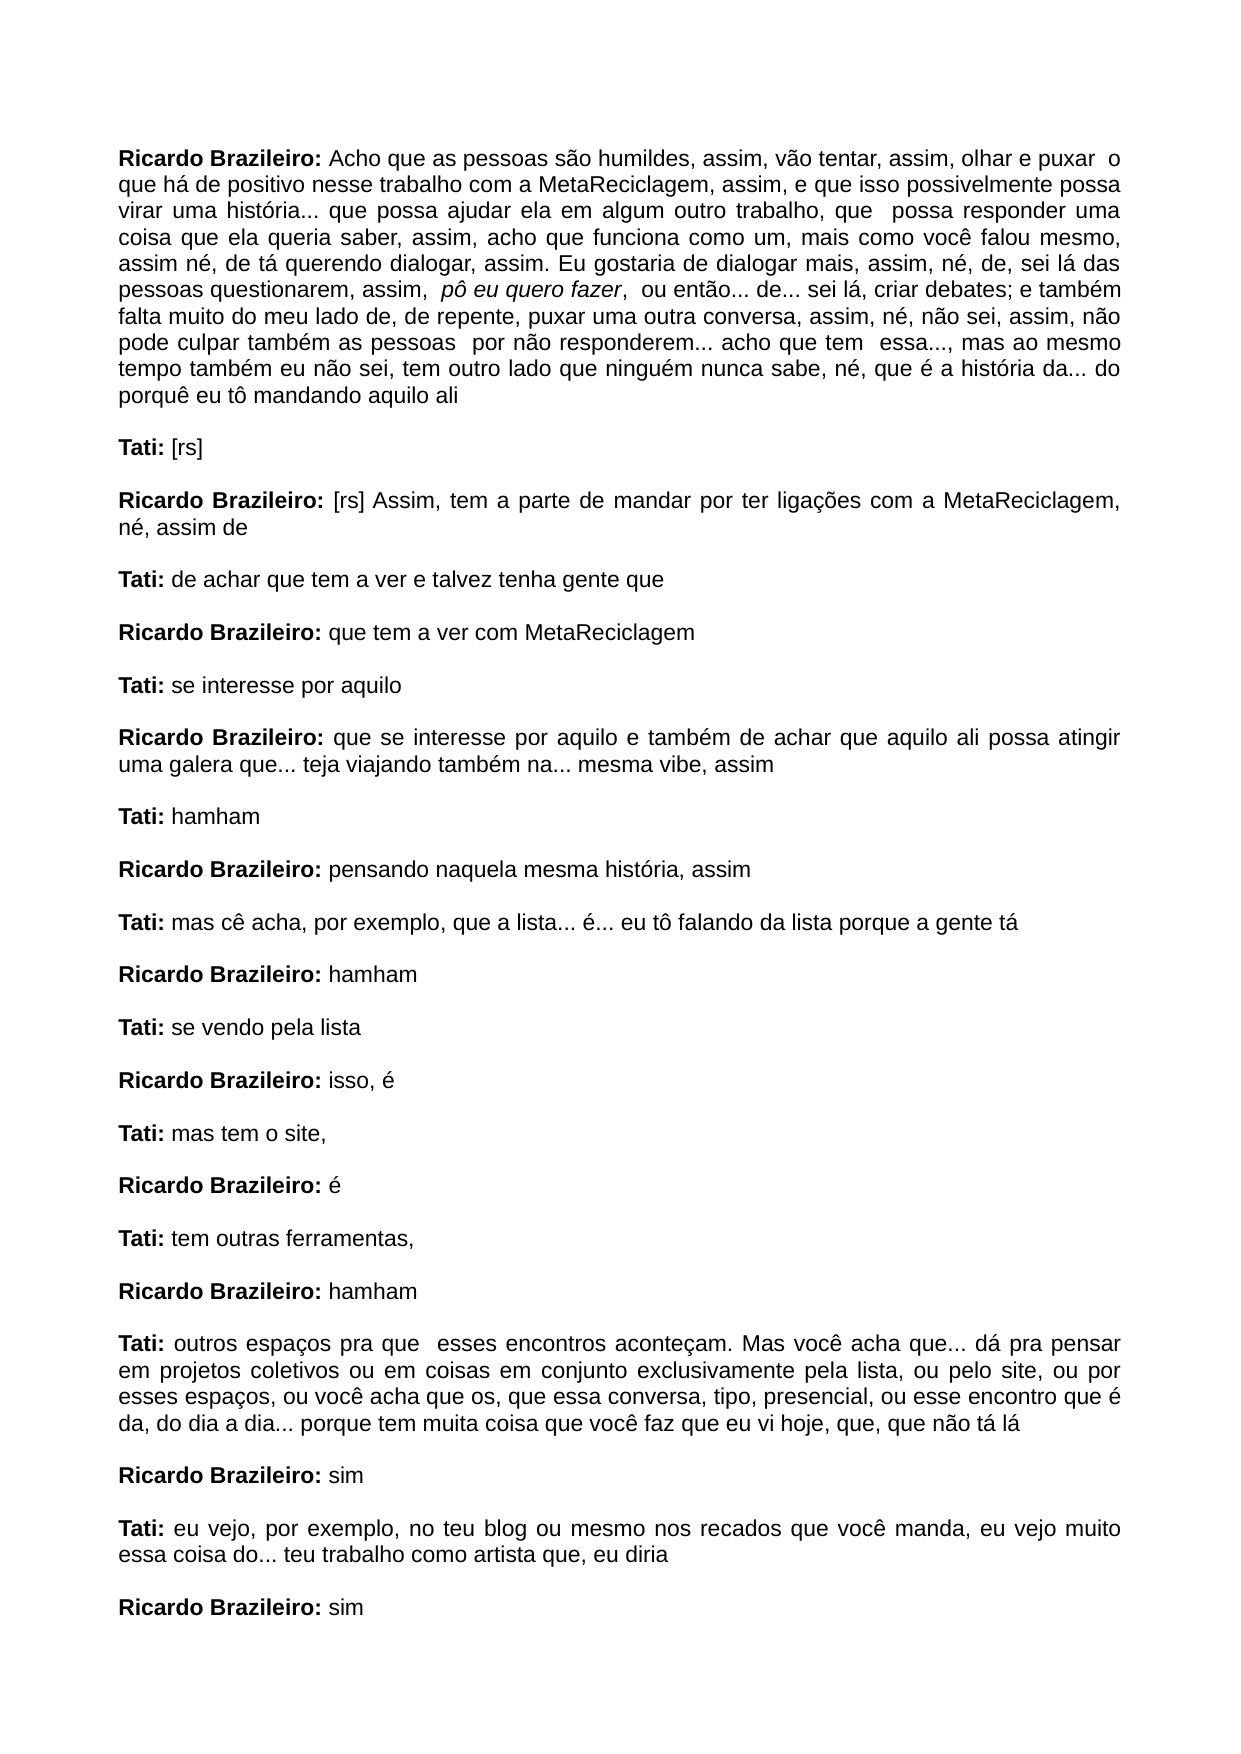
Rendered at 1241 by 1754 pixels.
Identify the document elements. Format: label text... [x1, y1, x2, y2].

text Tati: outros espaços pra que esses encontros aconteçam. Mas você acha que... dá pra pensar em projetos coletivos ou em coisas em conjunto exclusivamente pela lista, ou pelo site, ou por esses espaços, ou você acha que os, que essa conversa, tipo, presencial, ou esse encontro que é da, do dia a dia... porque tem muita coisa que você faz que eu vi hoje, que, que não tá lá [118, 1330, 1122, 1436]
text Tati: se vendo pela lista [118, 1014, 1122, 1041]
text Tati: eu vejo, por exemplo, no teu blog ou mesmo nos recados que você manda, eu vejo muito essa coisa do... teu trabalho como artista que, eu diria [118, 1515, 1122, 1568]
text Tati: hamham [118, 803, 1122, 830]
text Tati: mas tem o site, [118, 1119, 1122, 1146]
text Ricardo Brazileiro: que tem a ver com MetaReciclagem [118, 619, 1122, 645]
text Ricardo Brazileiro: pensando naquela mesma história, assim [118, 856, 1122, 882]
text Tati: [rs] [118, 434, 1122, 461]
text Tati: de achar que tem a ver e talvez tenha gente que [118, 566, 1122, 592]
text Ricardo Brazileiro: hamham [118, 1278, 1122, 1304]
text Ricardo Brazileiro: isso, é [118, 1067, 1122, 1093]
text Ricardo Brazileiro: é [118, 1172, 1122, 1199]
text Tati: tem outras ferramentas, [118, 1225, 1122, 1251]
text Tati: mas cê acha, por exemplo, que a lista... é... eu tô falando da lista porque a gente tá [118, 909, 1122, 935]
text Ricardo Brazileiro: Acho que as pessoas são humildes, assim, vão tentar, assim, olhar e puxar o que há de positivo nesse trabalho com a MetaReciclagem, assim, e que isso possivelmente possa virar uma história... que possa ajudar ela em algum outro trabalho, que possa responder uma coisa que ela queria saber, assim, acho que funciona como um, mais como você falou mesmo, assim né, de tá querendo dialogar, assim. Eu gostaria de dialogar mais, assim, né, de, sei lá das pessoas questionarem, assim, pô eu quero fazer, ou então... de... sei lá, criar debates; e também falta muito do meu lado de, de repente, puxar uma outra conversa, assim, né, não sei, assim, não pode culpar também as pessoas por não responderem... acho que tem essa..., mas ao mesmo tempo também eu não sei, tem outro lado que ninguém nunca sabe, né, que é a história da... do porquê eu tô mandando aquilo ali [118, 144, 1122, 408]
text Tati: se interesse por aquilo [118, 672, 1122, 698]
text Ricardo Brazileiro: sim [118, 1594, 1122, 1620]
text Ricardo Brazileiro: [rs] Assim, tem a parte de mandar por ter ligações com a MetaReciclagem, né, assim de [118, 487, 1122, 540]
text Ricardo Brazileiro: sim [118, 1462, 1122, 1488]
text Ricardo Brazileiro: que se interesse por aquilo e também de achar que aquilo ali possa atingir uma galera que... teja viajando também na... mesma vibe, assim [118, 724, 1122, 777]
text Ricardo Brazileiro: hamham [118, 961, 1122, 988]
